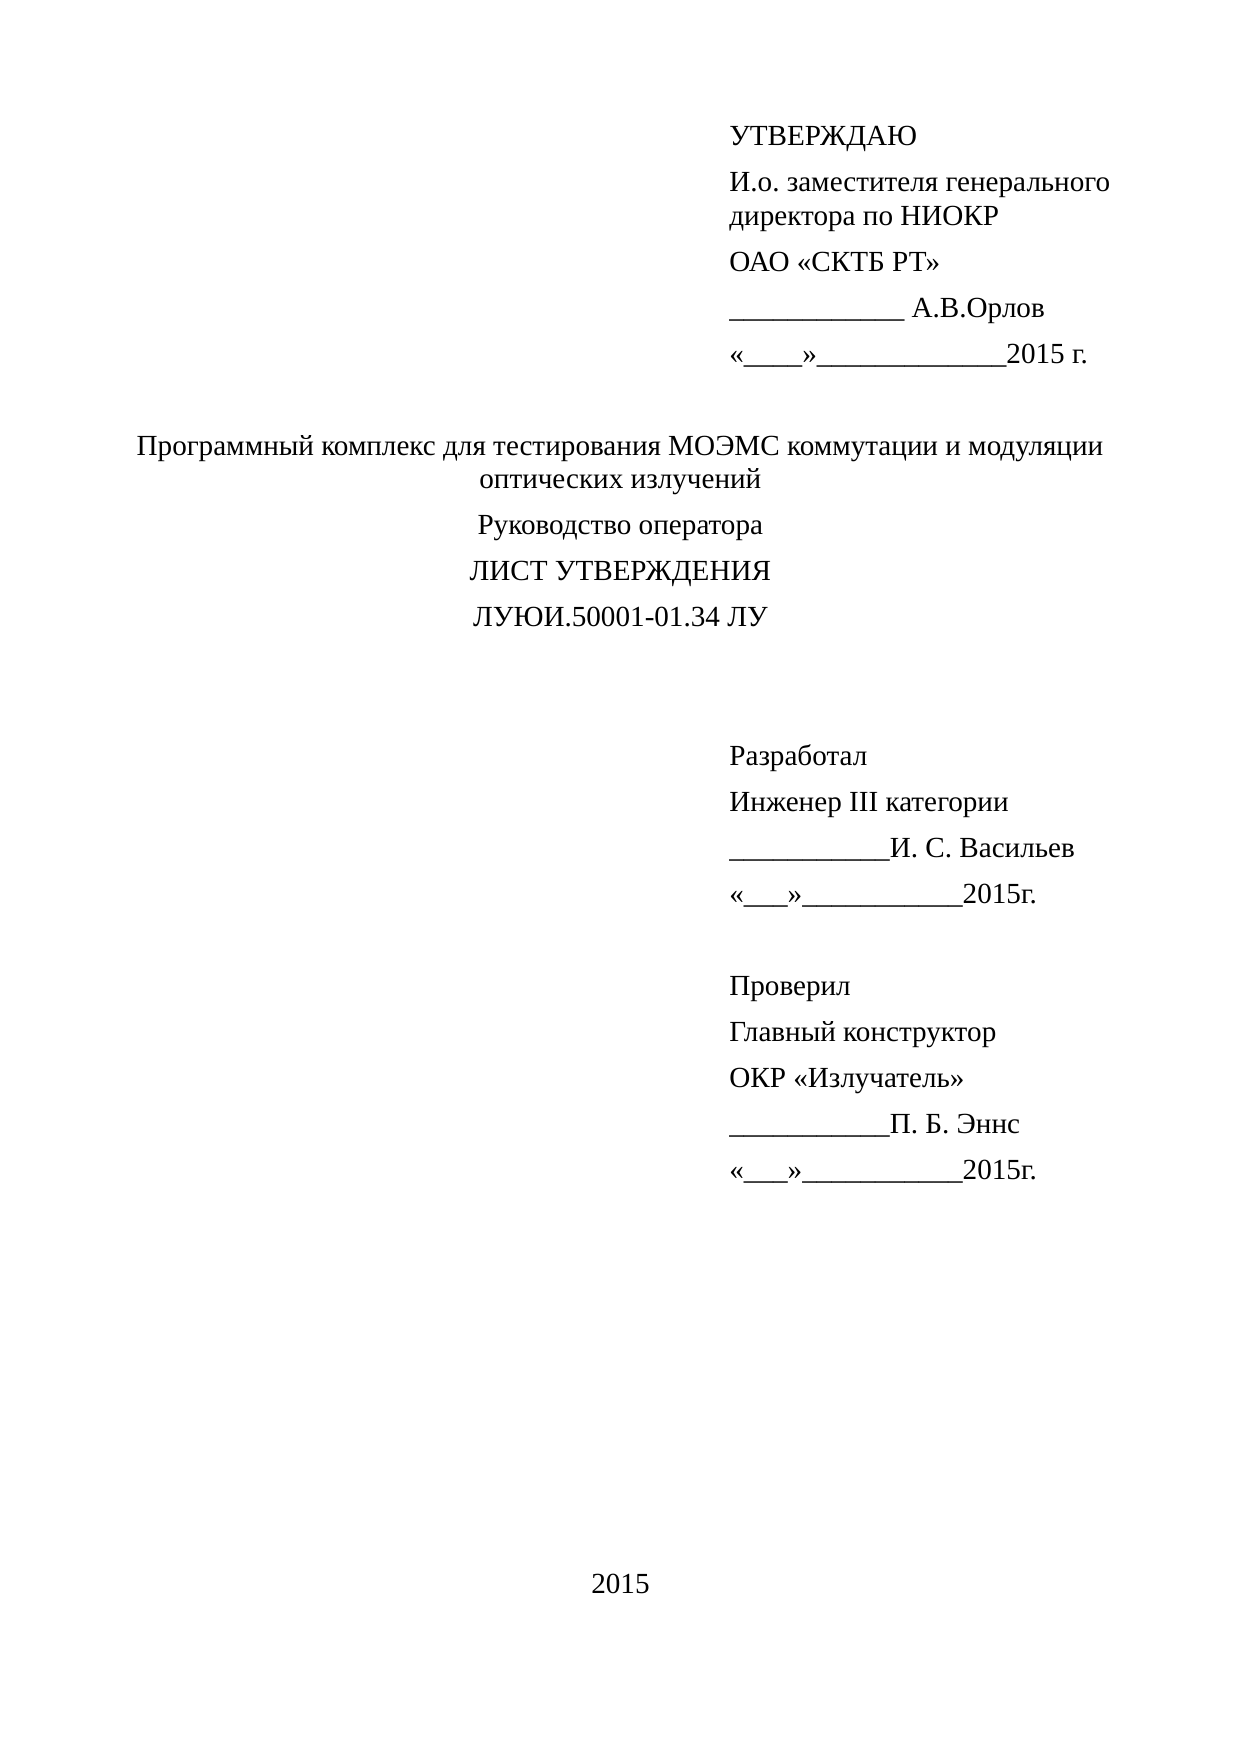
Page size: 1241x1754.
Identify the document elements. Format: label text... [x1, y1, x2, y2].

text «____»_____________2015 г. [729, 336, 1122, 369]
text УТВЕРЖДАЮ [729, 118, 1122, 152]
text «___»___________2015г. [729, 1152, 1122, 1186]
text ___________И. С. Васильев [729, 830, 1122, 863]
text ЛУЮИ.50001-01.34 ЛУ [118, 599, 1122, 633]
text ОКР «Излучатель» [729, 1060, 1122, 1093]
text Инженер III категории [729, 784, 1122, 817]
text Программный комплекс для тестирования МОЭМС коммутации и модуляции оптических излучений [118, 428, 1122, 495]
text Главный конструктор [729, 1014, 1122, 1047]
text И.о. заместителя генерального директора по НИОКР [729, 164, 1122, 231]
text 2015 [118, 1566, 1122, 1600]
text «___»___________2015г. [729, 876, 1122, 909]
text ____________ А.В.Орлов [729, 290, 1122, 323]
text Проверил [729, 968, 1122, 1001]
text Разработал [729, 738, 1122, 771]
text Руководство оператора [118, 507, 1122, 541]
text ___________П. Б. Эннс [729, 1106, 1122, 1139]
text ОАО «СКТБ РТ» [729, 244, 1122, 277]
text ЛИСТ УТВЕРЖДЕНИЯ [118, 553, 1122, 587]
